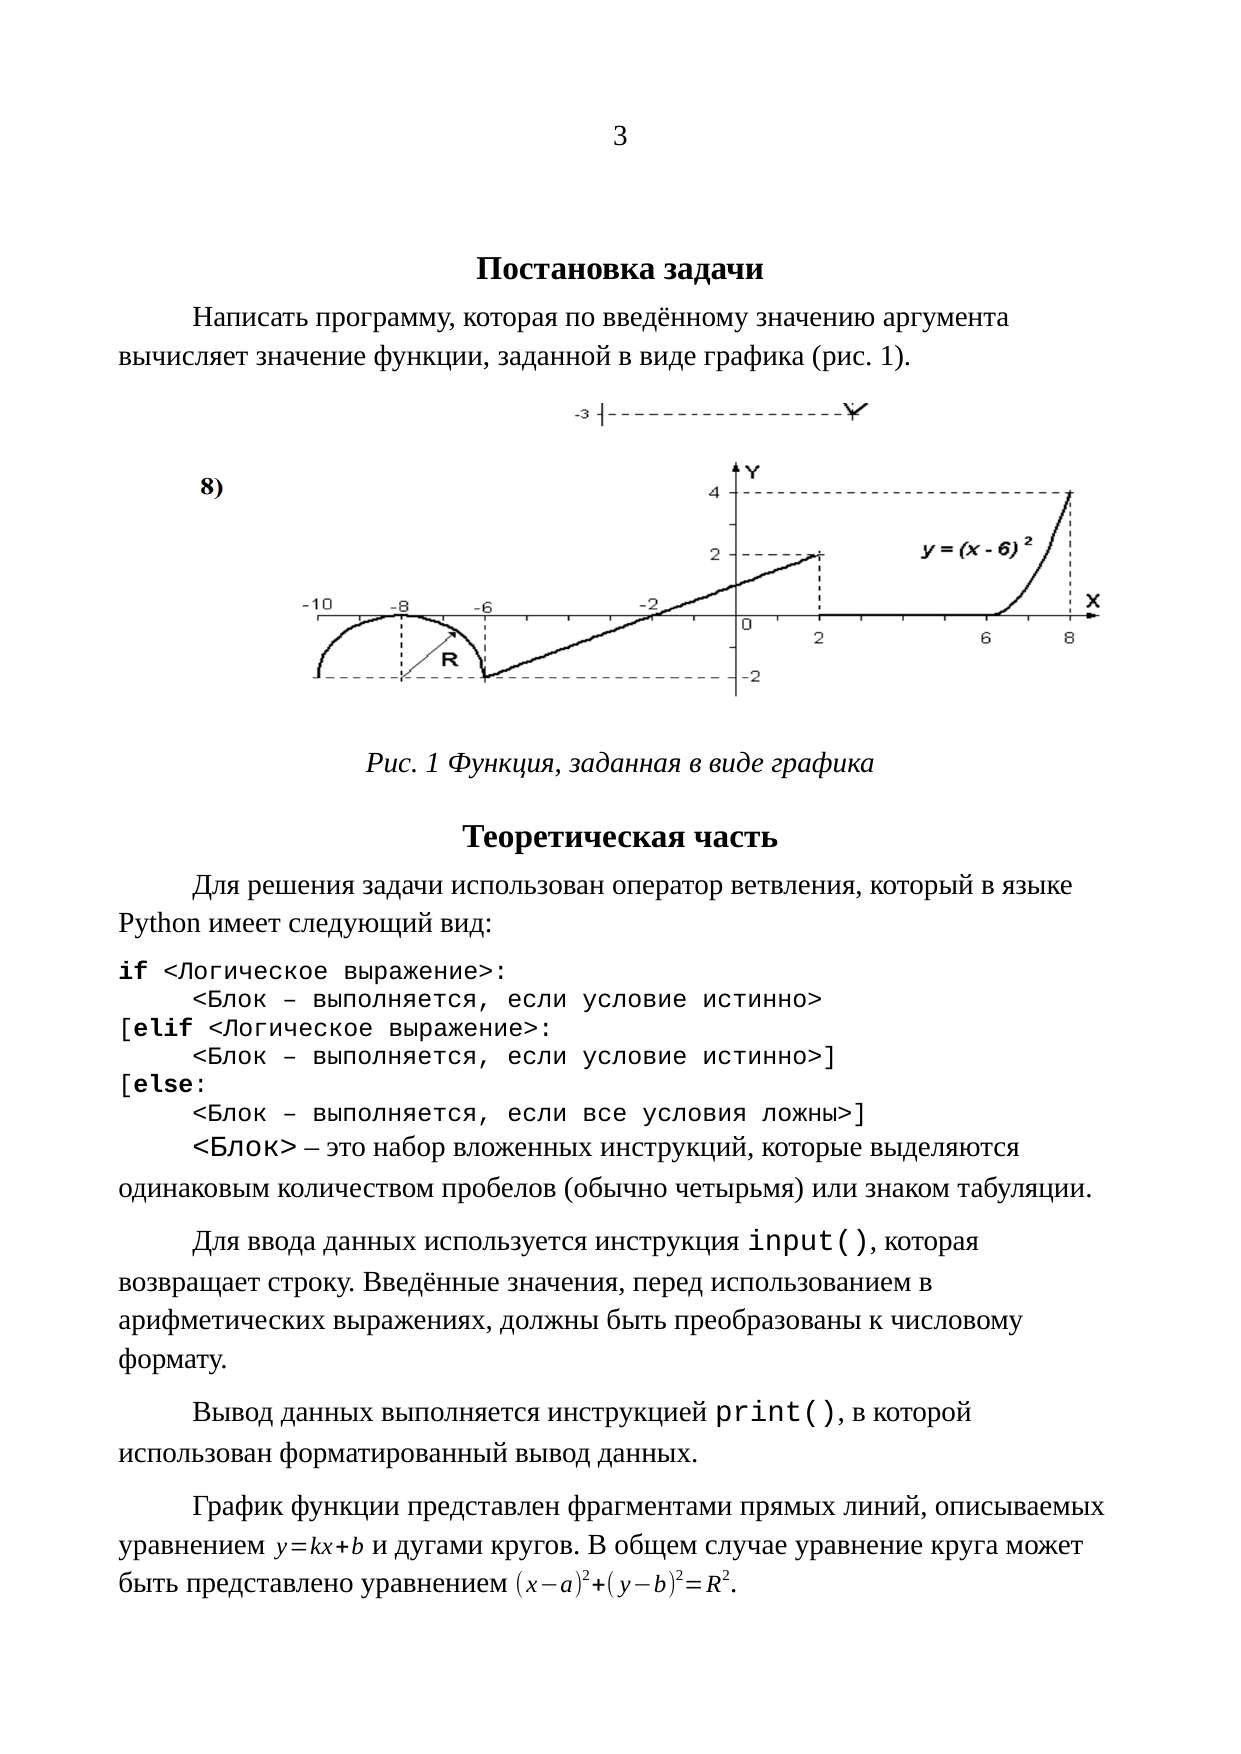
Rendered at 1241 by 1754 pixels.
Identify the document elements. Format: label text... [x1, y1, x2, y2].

text [else: [118, 1072, 1122, 1100]
text [elif <Логическое выражение>: [118, 1015, 1122, 1044]
text <Блок> – это набор вложенных инструкций, которые выделяются одинаковым количеством пробелов (обычно четырьмя) или знаком табуляции. [118, 1129, 1122, 1203]
subtitle Постановка задачи [118, 248, 1122, 287]
text Вывод данных выполняется инструкцией print(), в которой использован форматированный вывод данных. [118, 1394, 1122, 1469]
text График функции представлен фрагментами прямых линий, описываемых уравнением и дугами кругов. В общем случае уравнение круга может быть представлено уравнением . [118, 1488, 1122, 1600]
text Для ввода данных используется инструкция input(), которая возвращает строку. Введённые значения, перед использованием в арифметических выражениях, должны быть преобразованы к числовому формату. [118, 1223, 1122, 1374]
text Написать программу, которая по введённому значению аргумента вычисляет значение функции, заданной в виде графика (рис. 1). [118, 299, 1122, 371]
text <Блок – выполняется, если условие истинно>] [118, 1044, 1122, 1072]
text <Блок – выполняется, если условие истинно> [118, 987, 1122, 1015]
subtitle Теоретическая часть [118, 816, 1122, 854]
text <Блок – выполняется, если все условия ложны>] [118, 1100, 1122, 1129]
text Для решения задачи использован оператор ветвления, который в языке Python имеет следующий вид: [118, 867, 1122, 939]
text if <Логическое выражение>: [118, 959, 1122, 987]
picture [118, 403, 1182, 746]
text Рис. 1 Функция, заданная в виде графика [118, 746, 1122, 779]
